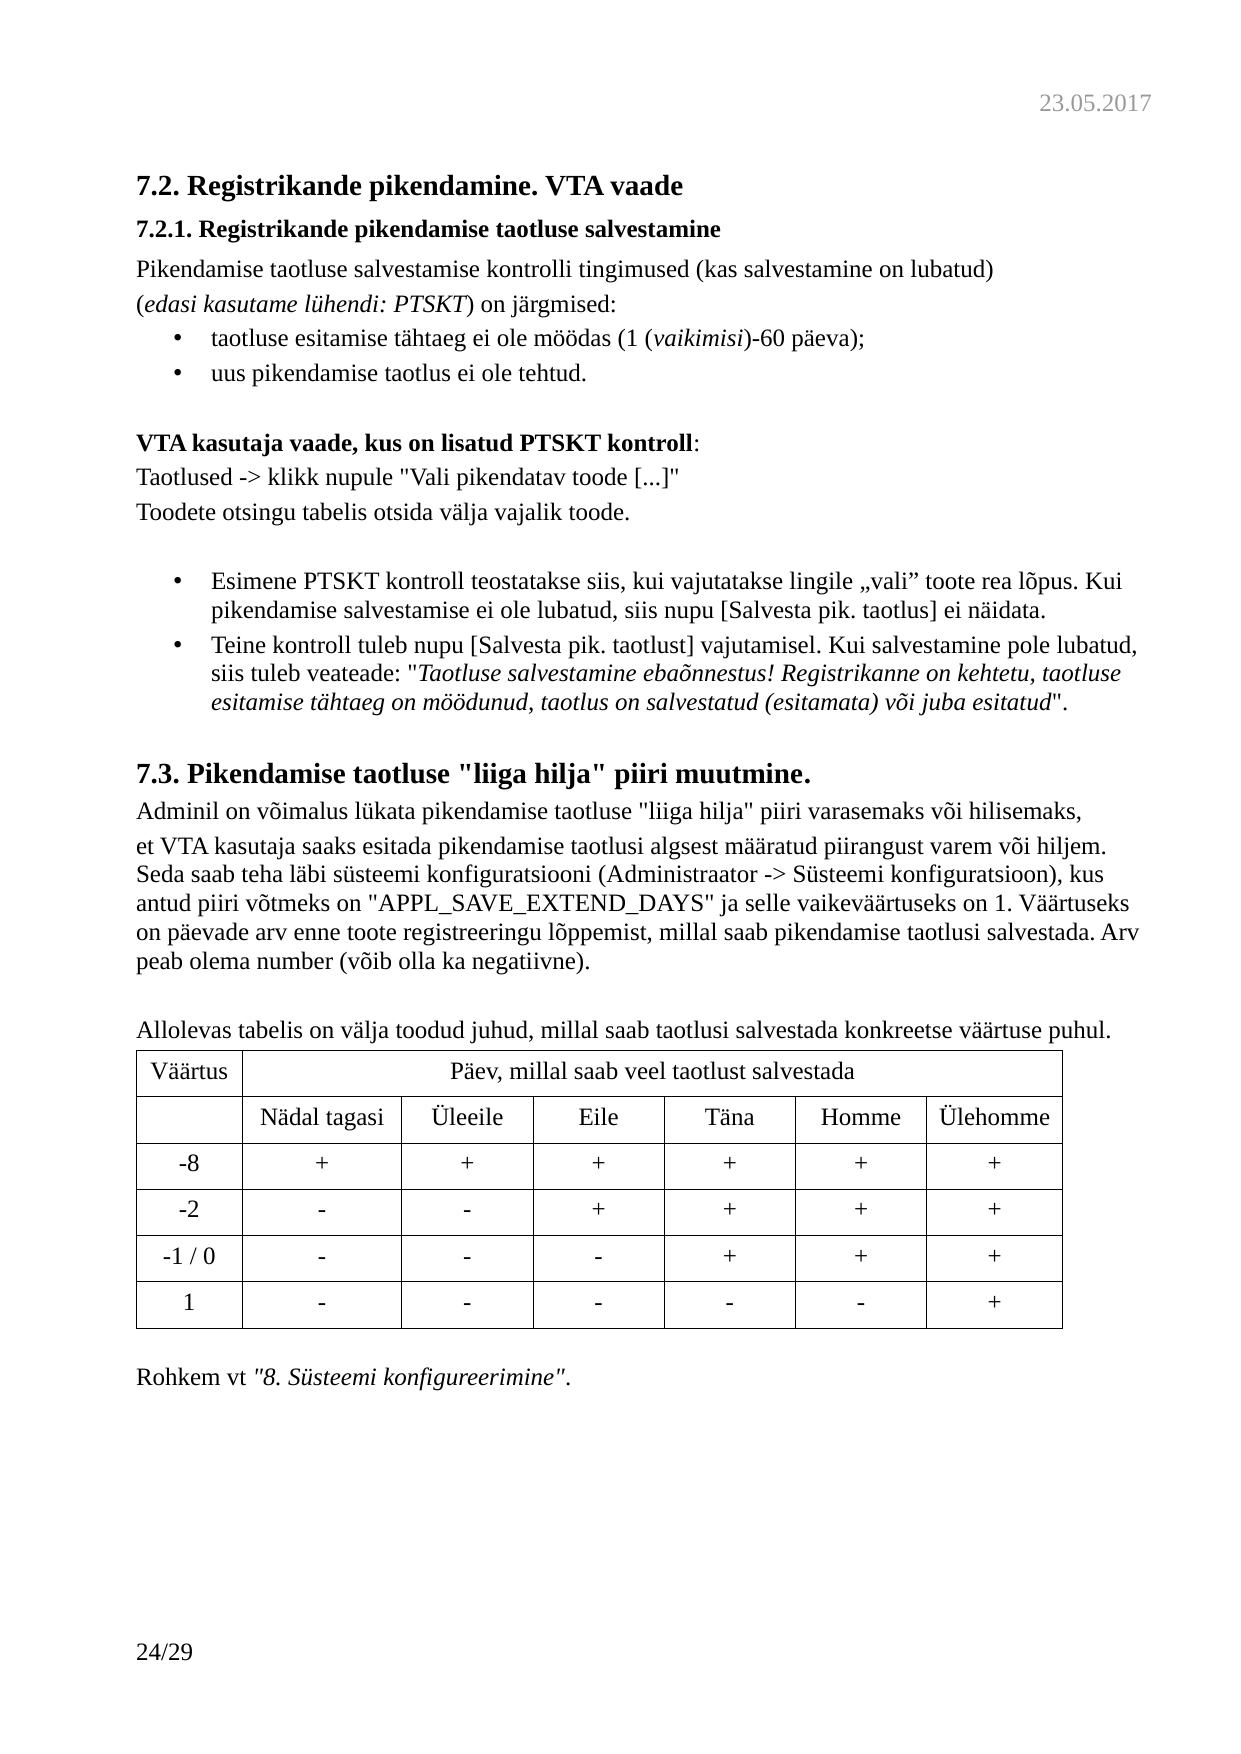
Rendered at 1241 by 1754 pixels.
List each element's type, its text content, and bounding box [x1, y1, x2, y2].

table_cell - [243, 1282, 401, 1327]
table_cell - [665, 1282, 795, 1327]
table_cell - [534, 1236, 664, 1281]
table_cell + [665, 1144, 795, 1189]
list taotluse esitamise tähtaeg ei ole möödas (1 (vaikimisi)-60 päeva); [173, 323, 1152, 352]
text VTA kasutaja vaade, kus on lisatud PTSKT kontroll: [136, 428, 1152, 456]
subtitle 7.2. Registrikande pikendamine. VTA vaade [136, 168, 1152, 201]
table_cell + [665, 1236, 795, 1281]
table_cell + [927, 1282, 1062, 1327]
table_cell + [665, 1190, 795, 1235]
table_cell Ülehomme [927, 1097, 1062, 1142]
table_cell [137, 1097, 242, 1142]
table_cell Homme [796, 1097, 926, 1142]
subtitle 7.3. Pikendamise taotluse "liiga hilja" piiri muutmine. [136, 757, 1152, 790]
table_cell -1 / 0 [137, 1236, 242, 1281]
text (edasi kasutame lühendi: PTSKT) on järgmised: [136, 289, 1152, 318]
table_cell + [927, 1190, 1062, 1235]
table_cell Nädal tagasi [243, 1097, 401, 1142]
table_cell + [796, 1144, 926, 1189]
list uus pikendamise taotlus ei ole tehtud. [173, 358, 1152, 387]
table_cell - [402, 1236, 533, 1281]
table_cell Täna [665, 1097, 795, 1142]
table_cell -2 [137, 1190, 242, 1235]
text Pikendamise taotluse salvestamise kontrolli tingimused (kas salvestamine on lubatud) [136, 254, 1152, 283]
list Teine kontroll tuleb nupu [Salvesta pik. taotlust] vajutamisel. Kui salvestamine pole lubatud, siis tuleb veateade: "Taotluse salvestamine ebaõnnestus! Registrikanne on kehtetu, taotluse esitamise tähtaeg on möödunud, taotlus on salvestatud (esitamata) või juba esitatud". [173, 630, 1152, 716]
table_cell + [243, 1144, 401, 1189]
table_cell Eile [534, 1097, 664, 1142]
table_cell + [927, 1144, 1062, 1189]
table_cell + [796, 1190, 926, 1235]
text Taotlused -> klikk nupule "Vali pikendatav toode [...]" [136, 462, 1152, 491]
table_cell - [534, 1282, 664, 1327]
table_cell - [796, 1282, 926, 1327]
subtitle 7.2.1. Registrikande pikendamise taotluse salvestamine [136, 214, 1152, 242]
table_header Väärtus [137, 1051, 242, 1096]
table_cell - [402, 1282, 533, 1327]
text Allolevas tabelis on välja toodud juhud, millal saab taotlusi salvestada konkreetse väärtuse puhul. [136, 1015, 1152, 1044]
table_cell -8 [137, 1144, 242, 1189]
list Esimene PTSKT kontroll teostatakse siis, kui vajutatakse lingile „vali” toote rea lõpus. Kui pikendamise salvestamise ei ole lubatud, siis nupu [Salvesta pik. taotlus] ei näidata. [173, 566, 1152, 624]
table_cell + [534, 1144, 664, 1189]
table_cell - [402, 1190, 533, 1235]
table_cell + [796, 1236, 926, 1281]
table_cell 1 [137, 1282, 242, 1327]
table_cell - [243, 1236, 401, 1281]
table_cell + [927, 1236, 1062, 1281]
table_cell - [243, 1190, 401, 1235]
text et VTA kasutaja saaks esitada pikendamise taotlusi algsest määratud piirangust varem või hiljem. Seda saab teha läbi süsteemi konfiguratsiooni (Administraator -> Süsteemi konfiguratsioon), kus antud piiri võtmeks on "APPL_SAVE_EXTEND_DAYS" ja selle vaikeväärtuseks on 1. Väärtuseks on päevade arv enne toote registreeringu lõppemist, millal saab pikendamise taotlusi salvestada. Arv peab olema number (võib olla ka negatiivne). [136, 831, 1152, 974]
table_cell + [402, 1144, 533, 1189]
text Adminil on võimalus lükata pikendamise taotluse "liiga hilja" piiri varasemaks või hilisemaks, [136, 796, 1152, 825]
text Toodete otsingu tabelis otsida välja vajalik toode. [136, 497, 1152, 526]
table_cell + [534, 1190, 664, 1235]
table_header Päev, millal saab veel taotlust salvestada [243, 1051, 1062, 1096]
table_cell Üleeile [402, 1097, 533, 1142]
text Rohkem vt "8. Süsteemi konfigureerimine". [136, 1362, 1152, 1391]
